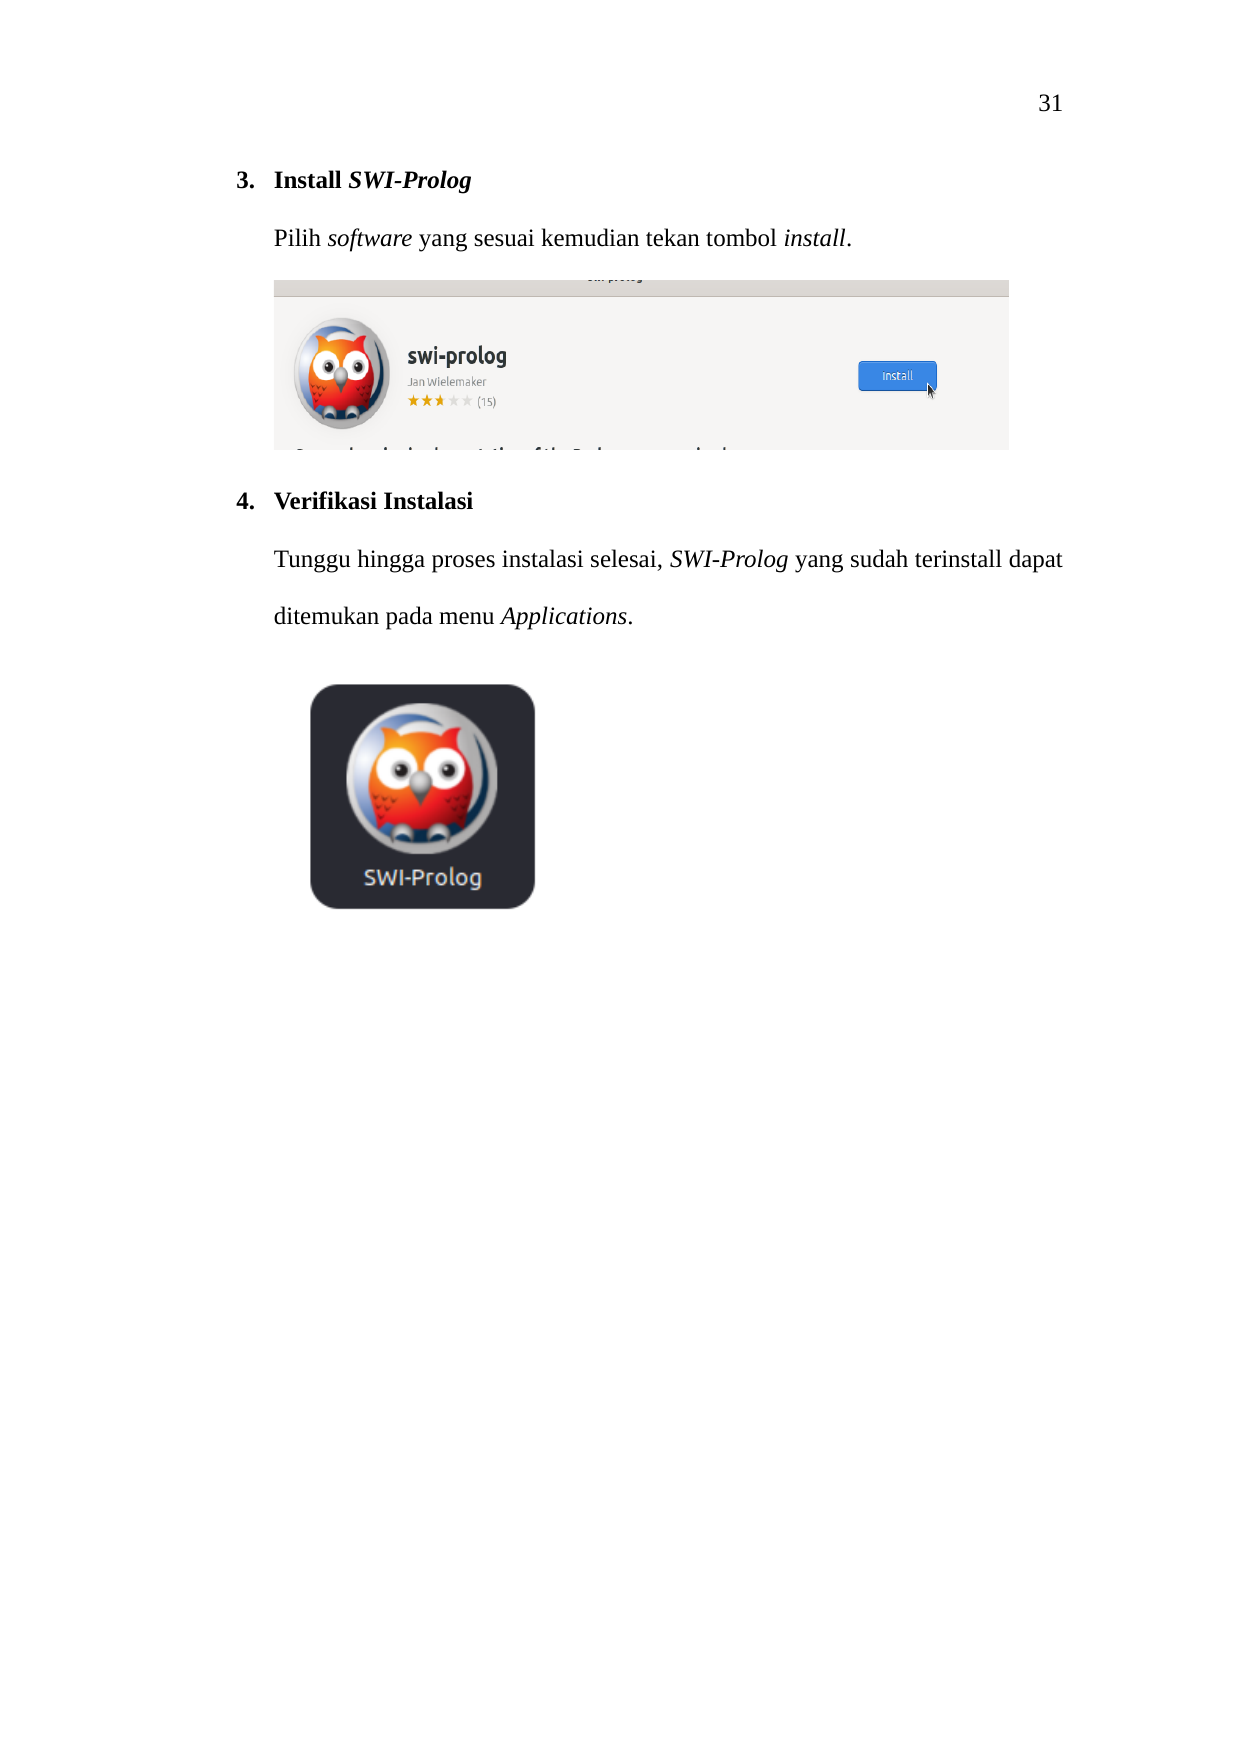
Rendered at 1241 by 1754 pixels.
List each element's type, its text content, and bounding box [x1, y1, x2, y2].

list Pilih software yang sesuai kemudian tekan tombol install. [236, 223, 1063, 252]
picture [273, 280, 1009, 294]
list Tunggu hingga proses instalasi selesai, SWI-Prolog yang sudah terinstall dapat ditemukan pada menu Applications. [236, 544, 1063, 630]
list Verifikasi Instalasi [236, 486, 1063, 515]
list Install SWI-Prolog [236, 165, 1063, 194]
picture [273, 658, 576, 928]
